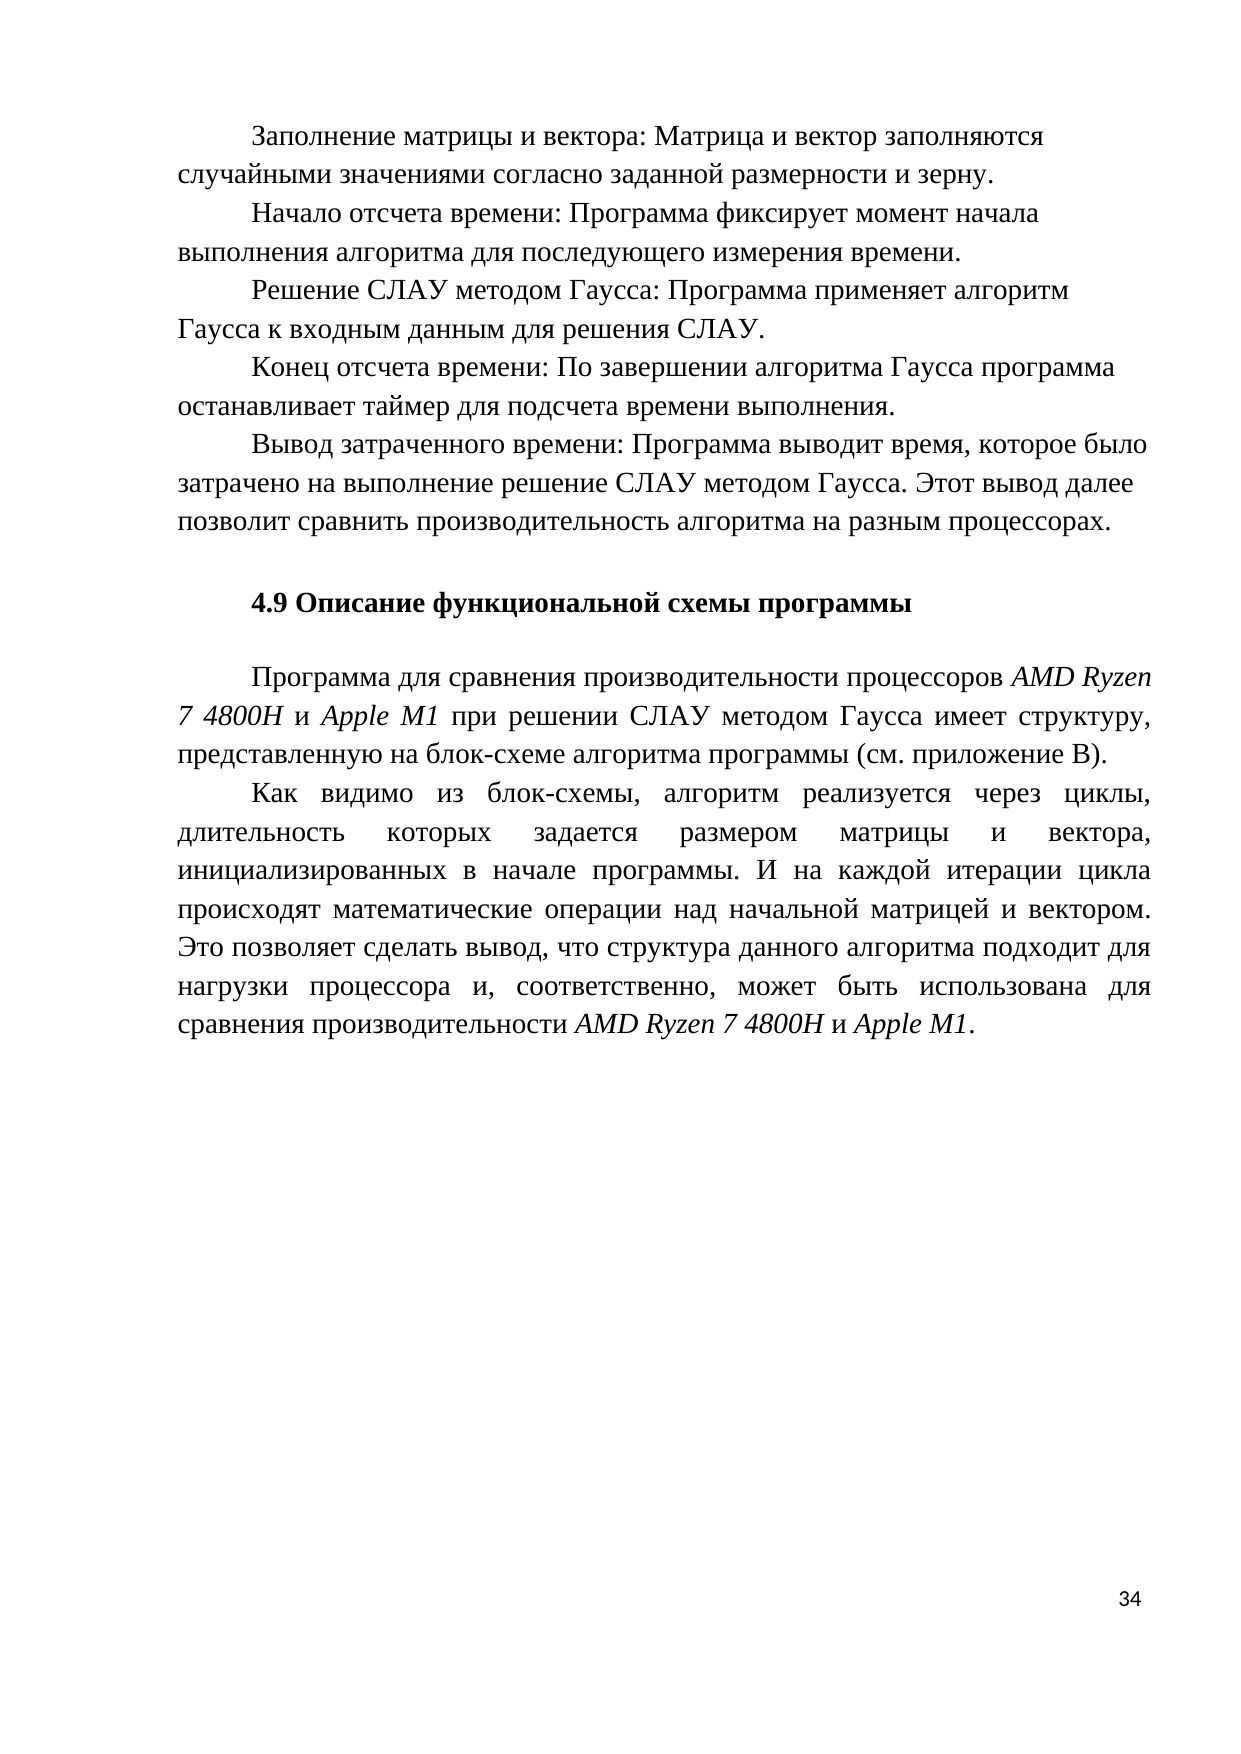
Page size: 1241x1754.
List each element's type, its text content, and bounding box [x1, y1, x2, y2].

text Решение СЛАУ методом Гаусса: Программа применяет алгоритм Гаусса к входным данным для решения СЛАУ. [177, 272, 1152, 344]
text Начало отсчета времени: Программа фиксирует момент начала выполнения алгоритма для последующего измерения времени. [177, 195, 1152, 267]
subtitle 4.9 Описание функциональной схемы программы [177, 585, 1152, 618]
text Как видимо из блок-схемы, алгоритм реализуется через циклы, длительность которых задается размером матрицы и вектора, инициализированных в начале программы. И на каждой итерации цикла происходят математические операции над начальной матрицей и вектором. Это позволяет сделать вывод, что структура данного алгоритма подходит для нагрузки процессора и, соответственно, может быть использована для сравнения производительности AMD Ryzen 7 4800H и Apple M1. [177, 775, 1152, 1040]
text Конец отсчета времени: По завершении алгоритма Гаусса программа останавливает таймер для подсчета времени выполнения. [177, 349, 1152, 421]
text Вывод затраченного времени: Программа выводит время, которое было затрачено на выполнение решение СЛАУ методом Гаусса. Этот вывод далее позволит сравнить производительность алгоритма на разным процессорах. [177, 426, 1152, 537]
text Заполнение матрицы и вектора: Матрица и вектор заполняются случайными значениями согласно заданной размерности и зерну. [177, 118, 1152, 190]
text Программа для сравнения производительности процессоров AMD Ryzen 7 4800H и Apple M1 при решении СЛАУ методом Гаусса имеет структуру, представленную на блок-схеме алгоритма программы (см. приложение В). [177, 659, 1152, 770]
